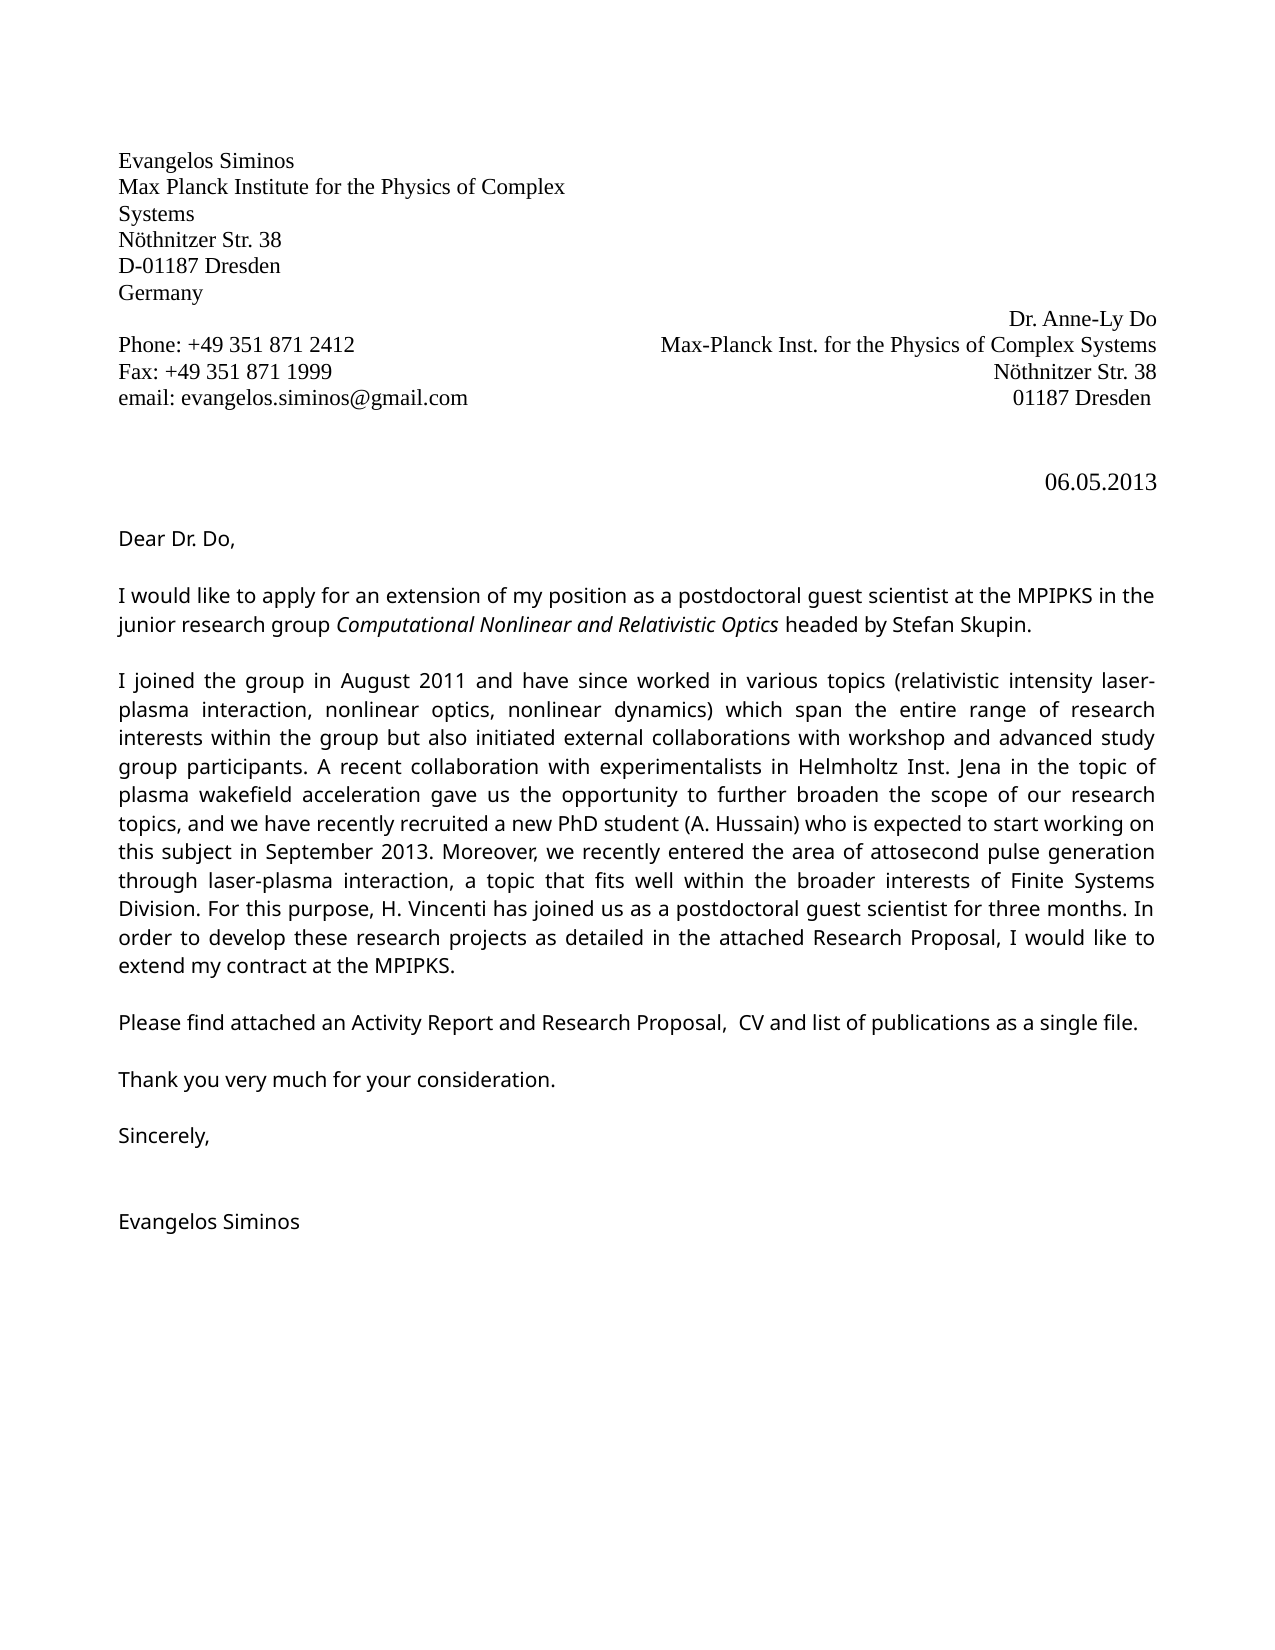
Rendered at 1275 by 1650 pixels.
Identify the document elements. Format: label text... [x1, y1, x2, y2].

text I joined the group in August 2011 and have since worked in various topics (relativistic intensity laser-plasma interaction, nonlinear optics, nonlinear dynamics) which span the entire range of research interests within the group but also initiated external collaborations with workshop and advanced study group participants. A recent collaboration with experimentalists in Helmholtz Inst. Jena in the topic of plasma wakefield acceleration gave us the opportunity to further broaden the scope of our research topics, and we have recently recruited a new PhD student (A. Hussain) who is expected to start working on this subject in September 2013. Moreover, we recently entered the area of attosecond pulse generation through laser-plasma interaction, a topic that fits well within the broader interests of Finite Systems Division. For this purpose, H. Vincenti has joined us as a postdoctoral guest scientist for three months. In order to develop these research projects as detailed in the attached Research Proposal, I would like to extend my contract at the MPIPKS. [118, 667, 1157, 979]
table_header [118, 467, 637, 496]
text Please find attached an Activity Report and Research Proposal, CV and list of publications as a single file. [118, 1008, 1157, 1036]
table_header Evangelos Siminos Max Planck Institute for the Physics of Complex Systems Nöthnitzer Str. 38 D-01187 Dresden Germany Phone: +49 351 871 2412 Fax: +49 351 871 1999 email: evangelos.siminos@gmail.com [118, 147, 637, 410]
text Sincerely, [118, 1122, 1157, 1150]
text Dear Dr. Do, [118, 524, 1157, 553]
table_header 06.05.2013 [638, 467, 1157, 496]
text Evangelos Siminos [118, 1207, 1157, 1235]
text I would like to apply for an extension of my position as a postdoctoral guest scientist at the MPIPKS in the junior research group Computational Nonlinear and Relativistic Optics headed by Stefan Skupin. [118, 581, 1157, 638]
text Thank you very much for your consideration. [118, 1065, 1157, 1093]
table_header Dr. Anne-Ly Do Max-Planck Inst. for the Physics of Complex Systems Nöthnitzer Str. 38 01187 Dresden [638, 147, 1157, 410]
